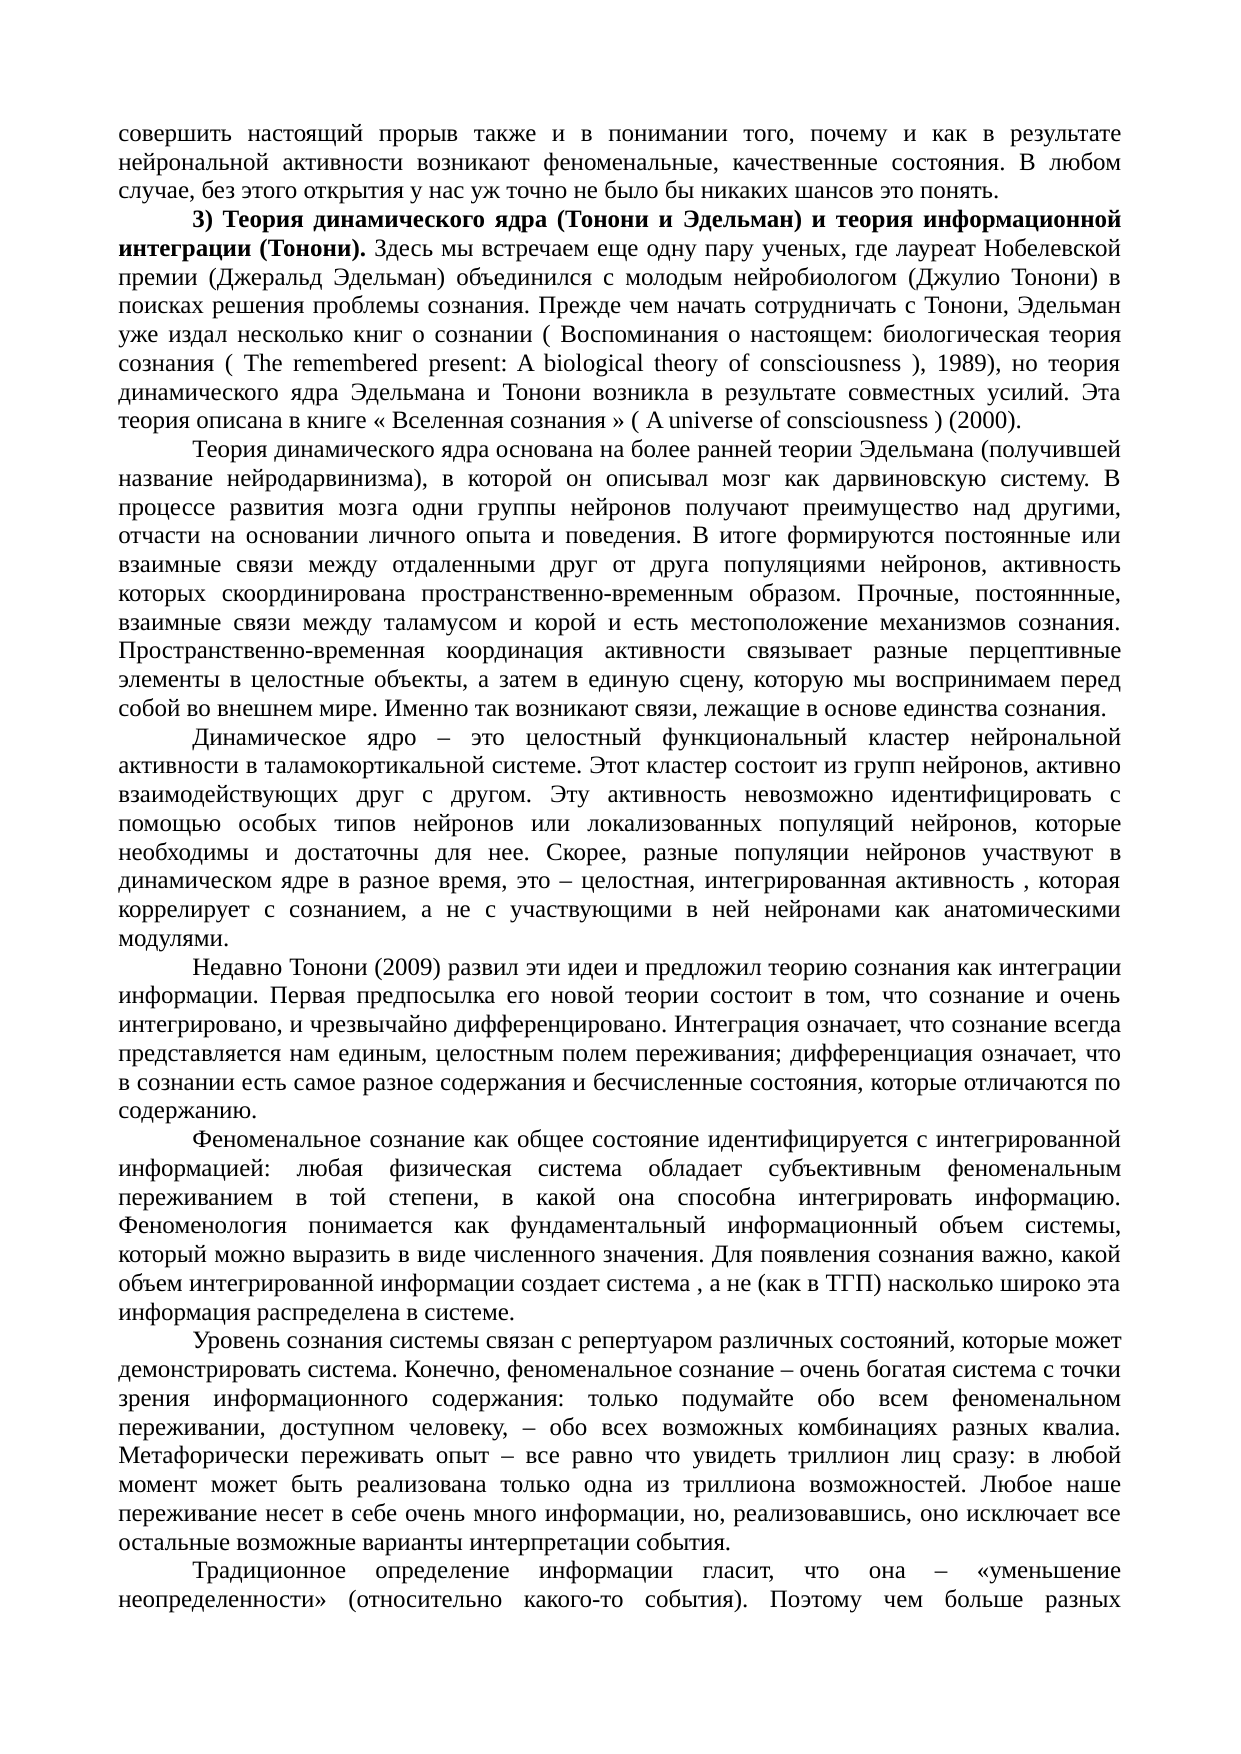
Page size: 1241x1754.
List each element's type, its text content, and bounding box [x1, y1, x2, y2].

text Традиционное определение информации гласит, что она – «уменьшение неопределенности» (относительно какого-то события). Поэтому чем больше разных [118, 1556, 1122, 1613]
text Теория динамического ядра основана на более ранней теории Эдельмана (получившей название нейродарвинизма), в которой он описывал мозг как дарвиновскую систему. В процессе развития мозга одни группы нейронов получают преимущество над другими, отчасти на основании личного опыта и поведения. В итоге формируются постоянные или взаимные связи между отдаленными друг от друга популяциями нейронов, активность которых скоординирована пространственно-временным образом. Прочные, постояннные, взаимные связи между таламусом и корой и есть местоположение механизмов сознания. Пространственно-временная координация активности связывает разные перцептивные элементы в целостные объекты, а затем в единую сцену, которую мы воспринимаем перед собой во внешнем мире. Именно так возникают связи, лежащие в основе единства сознания. [118, 434, 1122, 722]
text 3) Теория динамического ядра (Тонони и Эдельман) и теория информационной интеграции (Тонони). Здесь мы встречаем еще одну пару ученых, где лауреат Нобелевской премии (Джеральд Эдельман) объединился с молодым нейробиологом (Джулио Тонони) в поисках решения проблемы сознания. Прежде чем начать сотрудничать с Тонони, Эдельман уже издал несколько книг о сознании ( Воспоминания о настоящем: биологическая теория сознания ( The remembered present: A biological theory of consciousness ), 1989), но теория динамического ядра Эдельмана и Тонони возникла в результате совместных усилий. Эта теория описана в книге « Вселенная сознания » ( A universe of consciousness ) (2000). [118, 204, 1122, 434]
text совершить настоящий прорыв также и в понимании того, почему и как в результате нейрональной активности возникают феноменальные, качественные состояния. В любом случае, без этого открытия у нас уж точно не было бы никаких шансов это понять. [118, 118, 1122, 204]
text Недавно Тонони (2009) развил эти идеи и предложил теорию сознания как интеграции информации. Первая предпосылка его новой теории состоит в том, что сознание и очень интегрировано, и чрезвычайно дифференцировано. Интеграция означает, что сознание всегда представляется нам единым, целостным полем переживания; дифференциация означает, что в сознании есть самое разное содержания и бесчисленные состояния, которые отличаются по содержанию. [118, 952, 1122, 1124]
text Феноменальное сознание как общее состояние идентифицируется с интегрированной информацией: любая физическая система обладает субъективным феноменальным переживанием в той степени, в какой она способна интегрировать информацию. Феноменология понимается как фундаментальный информационный объем системы, который можно выразить в виде численного значения. Для появления сознания важно, какой объем интегрированной информации создает система , а не (как в ТГП) насколько широко эта информация распределена в системе. [118, 1124, 1122, 1326]
text Динамическое ядро – это целостный функциональный кластер нейрональной активности в таламокортикальной системе. Этот кластер состоит из групп нейронов, активно взаимодействующих друг с другом. Эту активность невозможно идентифицировать с помощью особых типов нейронов или локализованных популяций нейронов, которые необходимы и достаточны для нее. Скорее, разные популяции нейронов участвуют в динамическом ядре в разное время, это – целостная, интегрированная активность , которая коррелирует с сознанием, а не с участвующими в ней нейронами как анатомическими модулями. [118, 722, 1122, 952]
text Уровень сознания системы связан с репертуаром различных состояний, которые может демонстрировать система. Конечно, феноменальное сознание – очень богатая система с точки зрения информационного содержания: только подумайте обо всем феноменальном переживании, доступном человеку, – обо всех возможных комбинациях разных квалиа. Метафорически переживать опыт – все равно что увидеть триллион лиц сразу: в любой момент может быть реализована только одна из триллиона возможностей. Любое наше переживание несет в себе очень много информации, но, реализовавшись, оно исключает все остальные возможные варианты интерпретации события. [118, 1326, 1122, 1556]
